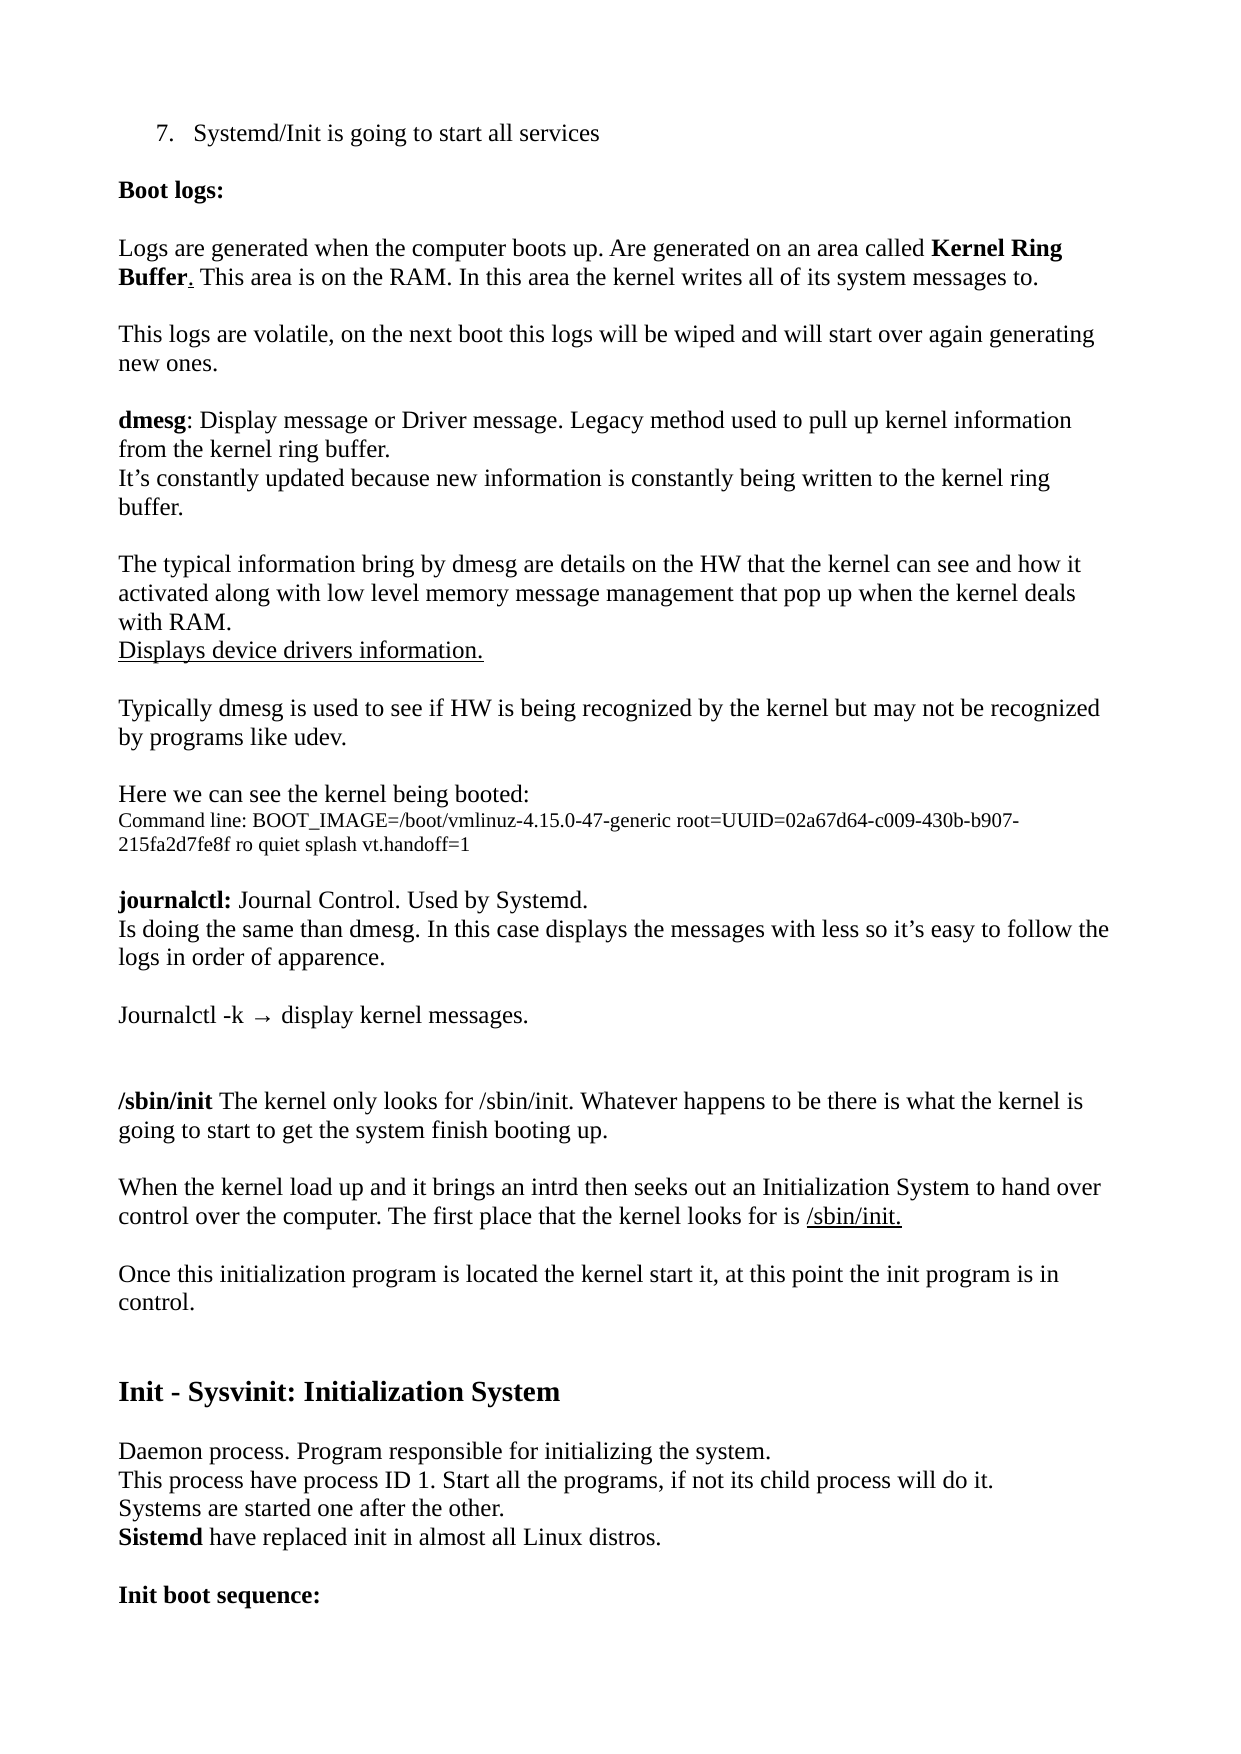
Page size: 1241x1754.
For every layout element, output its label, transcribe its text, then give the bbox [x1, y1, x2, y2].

text Init boot sequence: [118, 1580, 1122, 1608]
text Logs are generated when the computer boots up. Are generated on an area called Kernel Ring Buffer. This area is on the RAM. In this area the kernel writes all of its system messages to. [118, 233, 1122, 291]
text It’s constantly updated because new information is constantly being written to the kernel ring buffer. [118, 463, 1122, 521]
text Once this initialization program is located the kernel start it, at this point the init program is in control. [118, 1259, 1122, 1316]
text This process have process ID 1. Start all the programs, if not its child process will do it. [118, 1465, 1122, 1493]
text /sbin/init The kernel only looks for /sbin/init. Whatever happens to be there is what the kernel is going to start to get the system finish booting up. [118, 1086, 1122, 1144]
text Displays device drivers information. [118, 636, 1122, 664]
text Here we can see the kernel being booted: [118, 779, 1122, 808]
text Sistemd have replaced init in almost all Linux distros. [118, 1522, 1122, 1551]
text dmesg: Display message or Driver message. Legacy method used to pull up kernel information from the kernel ring buffer. [118, 406, 1122, 463]
text This logs are volatile, on the next boot this logs will be wiped and will start over again generating new ones. [118, 319, 1122, 377]
text Typically dmesg is used to see if HW is being recognized by the kernel but may not be recognized by programs like udev. [118, 693, 1122, 751]
list Systemd/Init is going to start all services [156, 118, 1122, 147]
text Journalctl -k → display kernel messages. [118, 1000, 1122, 1029]
text Is doing the same than dmesg. In this case displays the messages with less so it’s easy to follow the logs in order of apparence. [118, 914, 1122, 971]
text Systems are started one after the other. [118, 1493, 1122, 1522]
text Boot logs: [118, 176, 1122, 204]
text Daemon process. Program responsible for initializing the system. [118, 1436, 1122, 1465]
text journalctl: Journal Control. Used by Systemd. [118, 885, 1122, 914]
text The typical information bring by dmesg are details on the HW that the kernel can see and how it activated along with low level memory message management that pop up when the kernel deals with RAM. [118, 549, 1122, 636]
text When the kernel load up and it brings an intrd then seeks out an Initialization System to hand over control over the computer. The first place that the kernel looks for is /sbin/init. [118, 1172, 1122, 1230]
text Init - Sysvinit: Initialization System [118, 1374, 1122, 1407]
text Command line: BOOT_IMAGE=/boot/vmlinuz-4.15.0-47-generic root=UUID=02a67d64-c009-430b-b907-215fa2d7fe8f ro quiet splash vt.handoff=1 [118, 808, 1122, 856]
